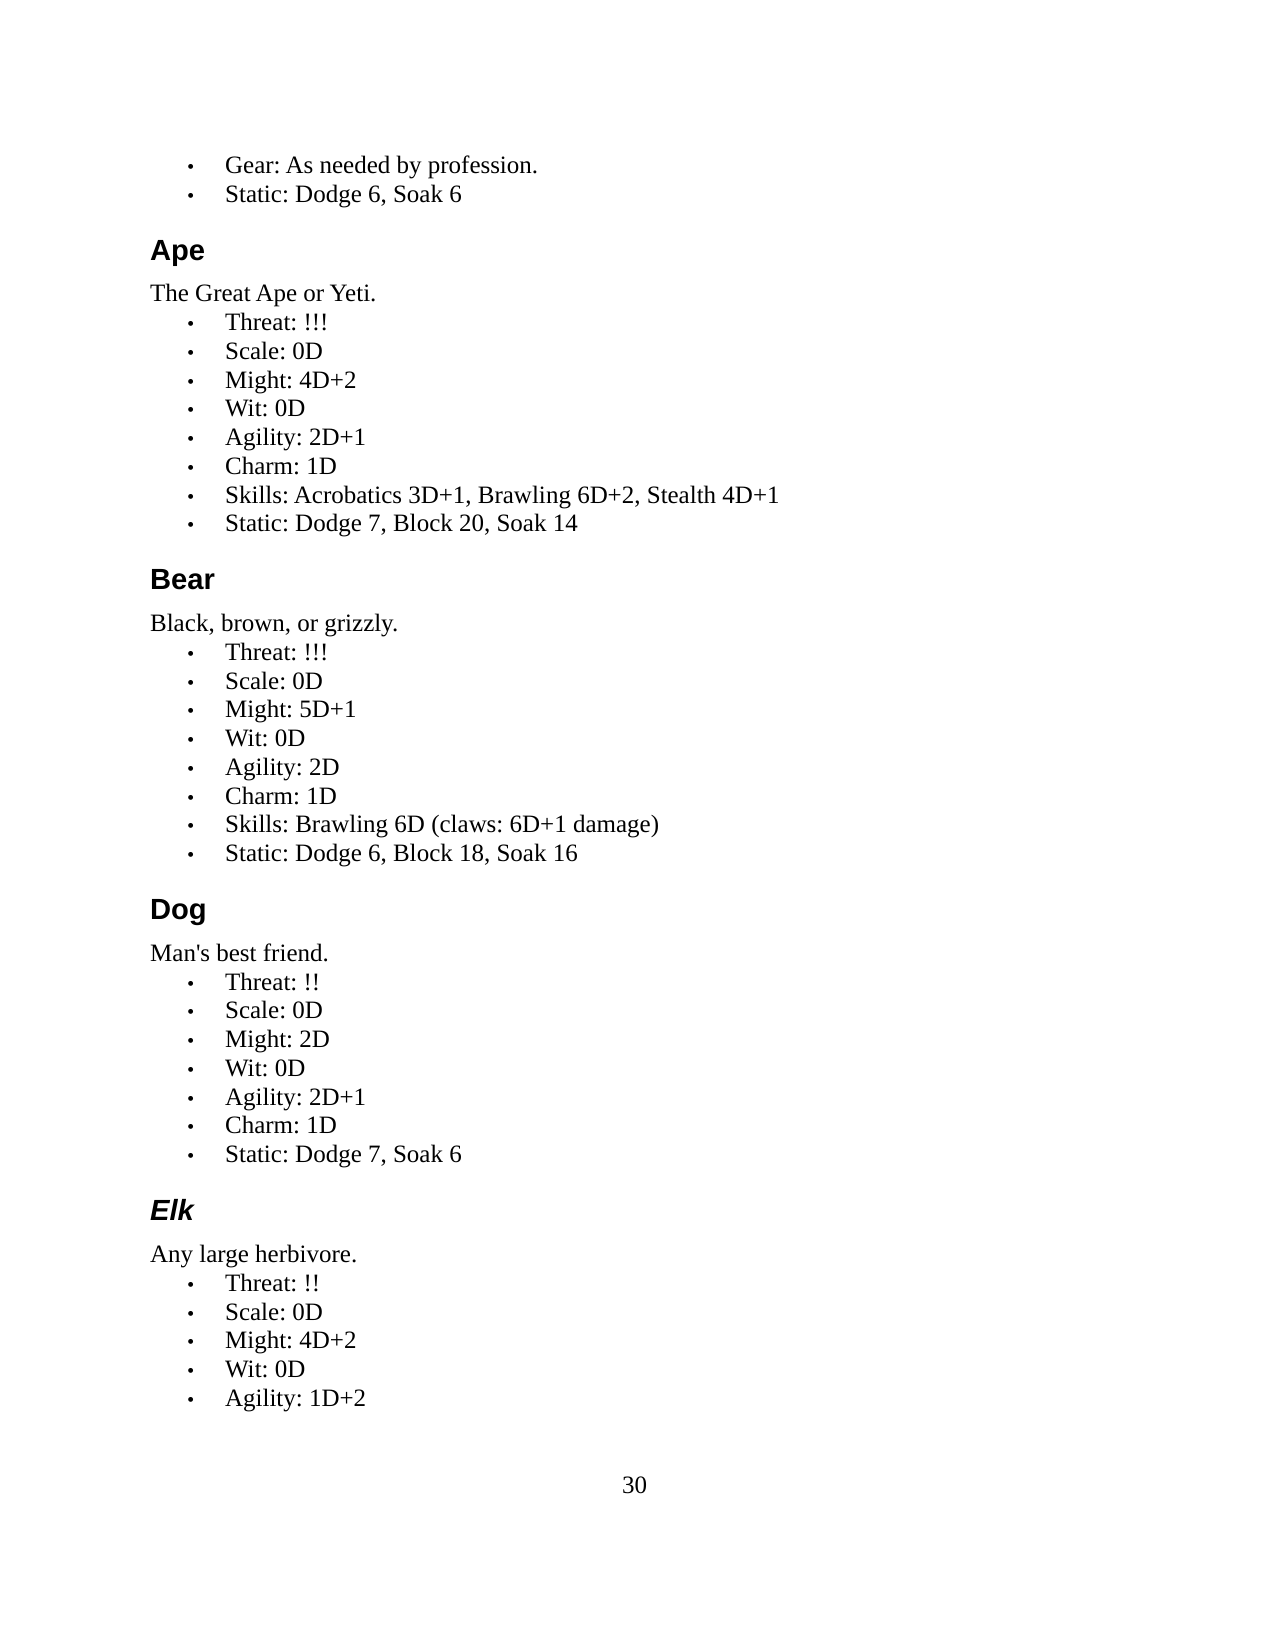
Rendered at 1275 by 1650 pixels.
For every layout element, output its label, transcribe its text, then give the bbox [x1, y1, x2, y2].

list Static: Dodge 7, Block 20, Soak 14 [187, 508, 1125, 537]
list Agility: 2D+1 [187, 1082, 1125, 1111]
list Might: 4D+2 [187, 365, 1125, 393]
list Static: Dodge 7, Soak 6 [187, 1139, 1125, 1168]
list Scale: 0D [187, 1297, 1125, 1325]
list Threat: !! [187, 1268, 1125, 1297]
list Threat: !!! [187, 637, 1125, 666]
list Charm: 1D [187, 1111, 1125, 1139]
list Might: 2D [187, 1024, 1125, 1053]
list Skills: Acrobatics 3D+1, Brawling 6D+2, Stealth 4D+1 [187, 480, 1125, 508]
subtitle Dog [150, 892, 1125, 926]
list Scale: 0D [187, 996, 1125, 1024]
subtitle Elk [150, 1193, 1125, 1227]
subtitle Ape [150, 232, 1125, 266]
list Wit: 0D [187, 723, 1125, 752]
text Any large herbivore. [150, 1239, 1125, 1268]
list Charm: 1D [187, 451, 1125, 480]
list Agility: 2D [187, 752, 1125, 781]
list Gear: As needed by profession. [187, 150, 1125, 179]
list Agility: 1D+2 [187, 1383, 1125, 1412]
list Might: 4D+2 [187, 1325, 1125, 1354]
subtitle Bear [150, 562, 1125, 596]
list Scale: 0D [187, 336, 1125, 365]
list Threat: !! [187, 967, 1125, 996]
list Skills: Brawling 6D (claws: 6D+1 damage) [187, 809, 1125, 838]
list Scale: 0D [187, 666, 1125, 694]
list Threat: !!! [187, 307, 1125, 336]
text Black, brown, or grizzly. [150, 608, 1125, 637]
list Static: Dodge 6, Soak 6 [187, 179, 1125, 207]
list Charm: 1D [187, 781, 1125, 809]
text Man's best friend. [150, 938, 1125, 967]
list Static: Dodge 6, Block 18, Soak 16 [187, 838, 1125, 867]
list Wit: 0D [187, 1053, 1125, 1082]
list Agility: 2D+1 [187, 422, 1125, 451]
list Wit: 0D [187, 1354, 1125, 1383]
text The Great Ape or Yeti. [150, 278, 1125, 307]
list Might: 5D+1 [187, 694, 1125, 723]
list Wit: 0D [187, 393, 1125, 422]
